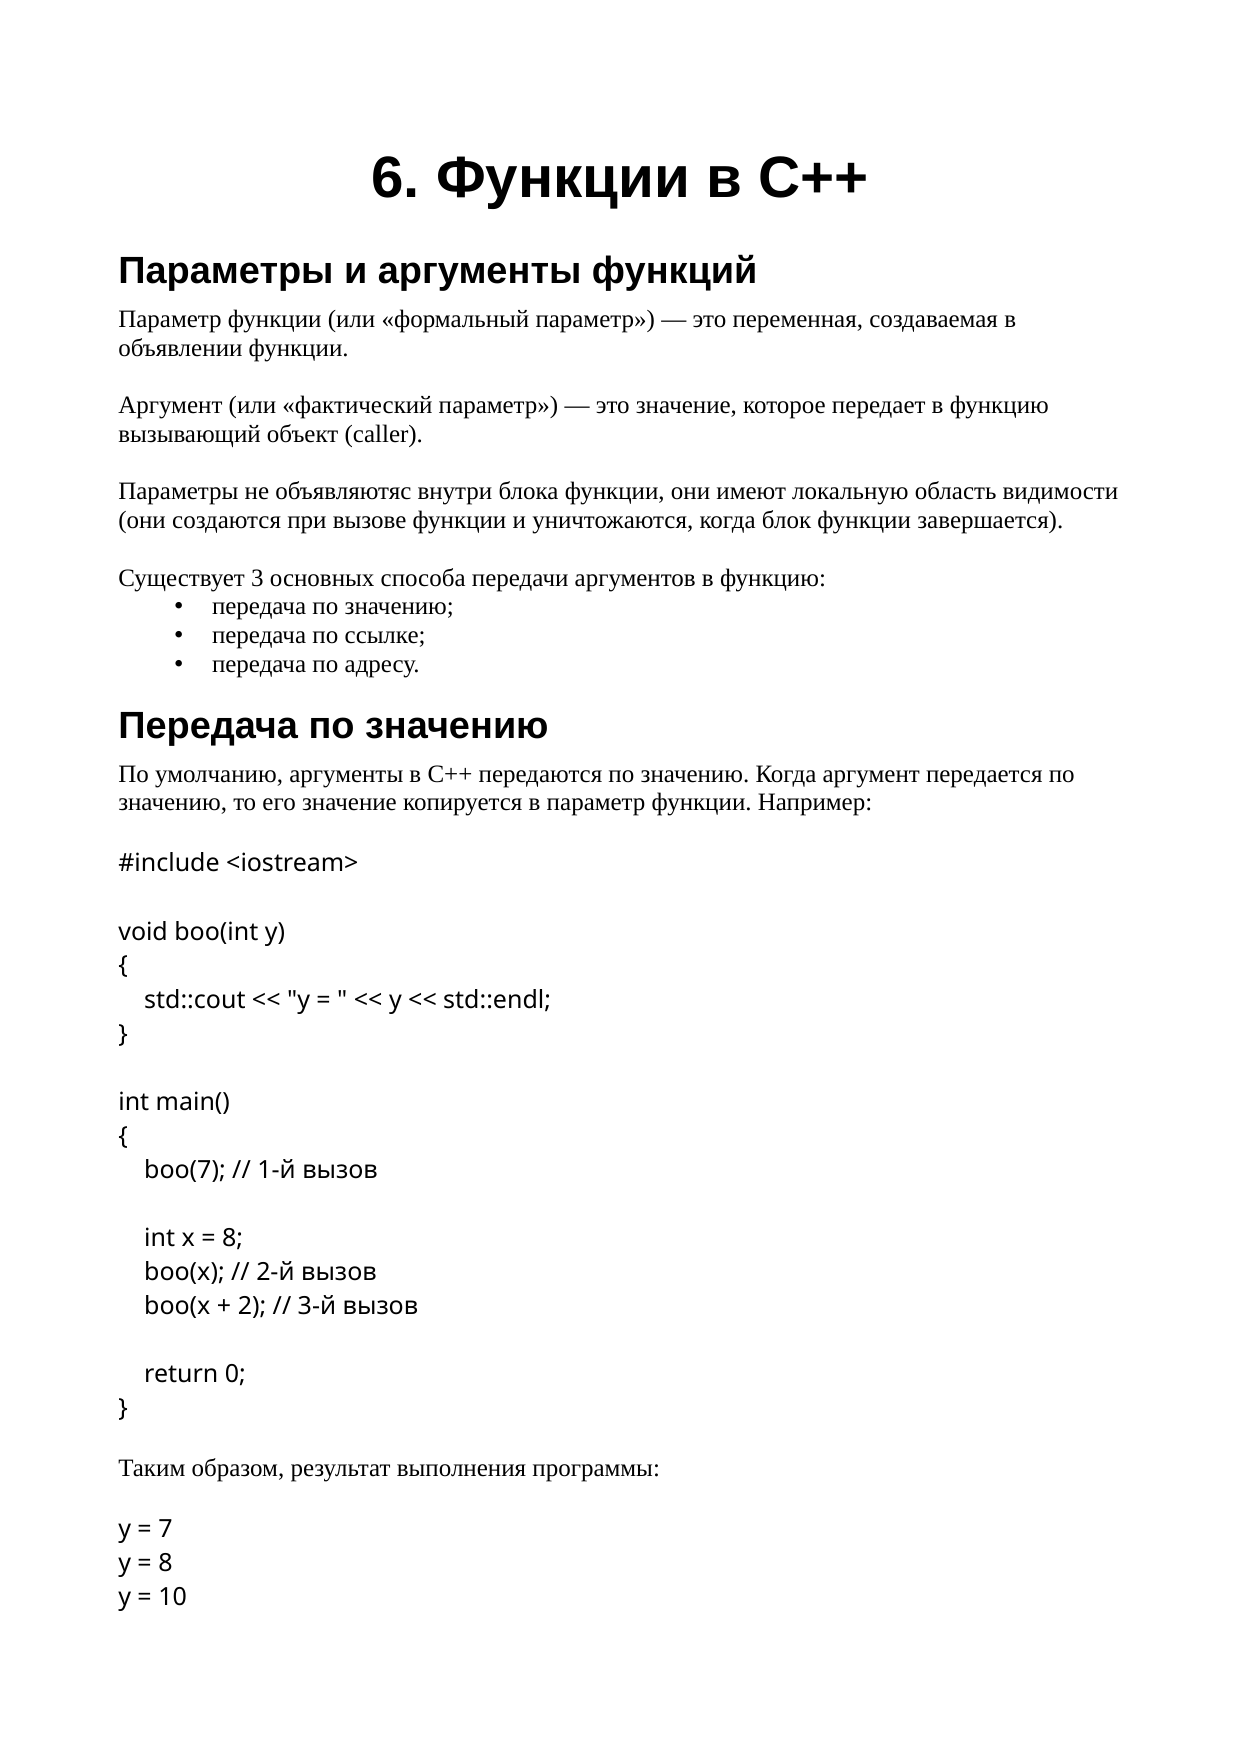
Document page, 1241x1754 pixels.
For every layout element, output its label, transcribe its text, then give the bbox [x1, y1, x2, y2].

text int main() [118, 1083, 1122, 1117]
text { [118, 947, 1122, 981]
text y = 10 [118, 1578, 1122, 1612]
text std::cout << "y = " << y << std::endl; [118, 981, 1122, 1015]
text Параметры не объявляютяс внутри блока функции, они имеют локальную область видимости (они создаются при вызове функции и уничтожаются, когда блок функции завершается). [118, 476, 1122, 534]
text Аргумент (или «фактический параметр») — это значение, которое передает в функцию вызывающий объект (caller). [118, 390, 1122, 448]
text y = 7 [118, 1510, 1122, 1544]
subtitle Параметры и аргументы функций [118, 248, 1122, 291]
text y = 8 [118, 1544, 1122, 1578]
text #include <iostream> [118, 845, 1122, 879]
text } [118, 1015, 1122, 1049]
list передача по ссылке; [174, 620, 1122, 649]
text void boo(int y) [118, 913, 1122, 947]
list передача по адресу. [174, 649, 1122, 678]
text int x = 8; [118, 1220, 1122, 1254]
list передача по значению; [174, 591, 1122, 620]
text boo(7); // 1-й вызов [118, 1152, 1122, 1186]
text Параметр функции (или «формальный параметр») — это переменная, создаваемая в объявлении функции. [118, 304, 1122, 361]
text boo(x); // 2-й вызов [118, 1254, 1122, 1288]
text boo(x + 2); // 3-й вызов [118, 1288, 1122, 1322]
title 6. Функции в C++ [118, 143, 1122, 210]
text Существует 3 основных способа передачи аргументов в функцию: [118, 563, 1122, 591]
subtitle Передача по значению [118, 703, 1122, 746]
text { [118, 1117, 1122, 1152]
text return 0; [118, 1356, 1122, 1390]
text Таким образом, результат выполнения программы: [118, 1453, 1122, 1482]
text } [118, 1390, 1122, 1424]
text По умолчанию, аргументы в C++ передаются по значению. Когда аргумент передается по значению, то его значение копируется в параметр функции. Например: [118, 759, 1122, 816]
